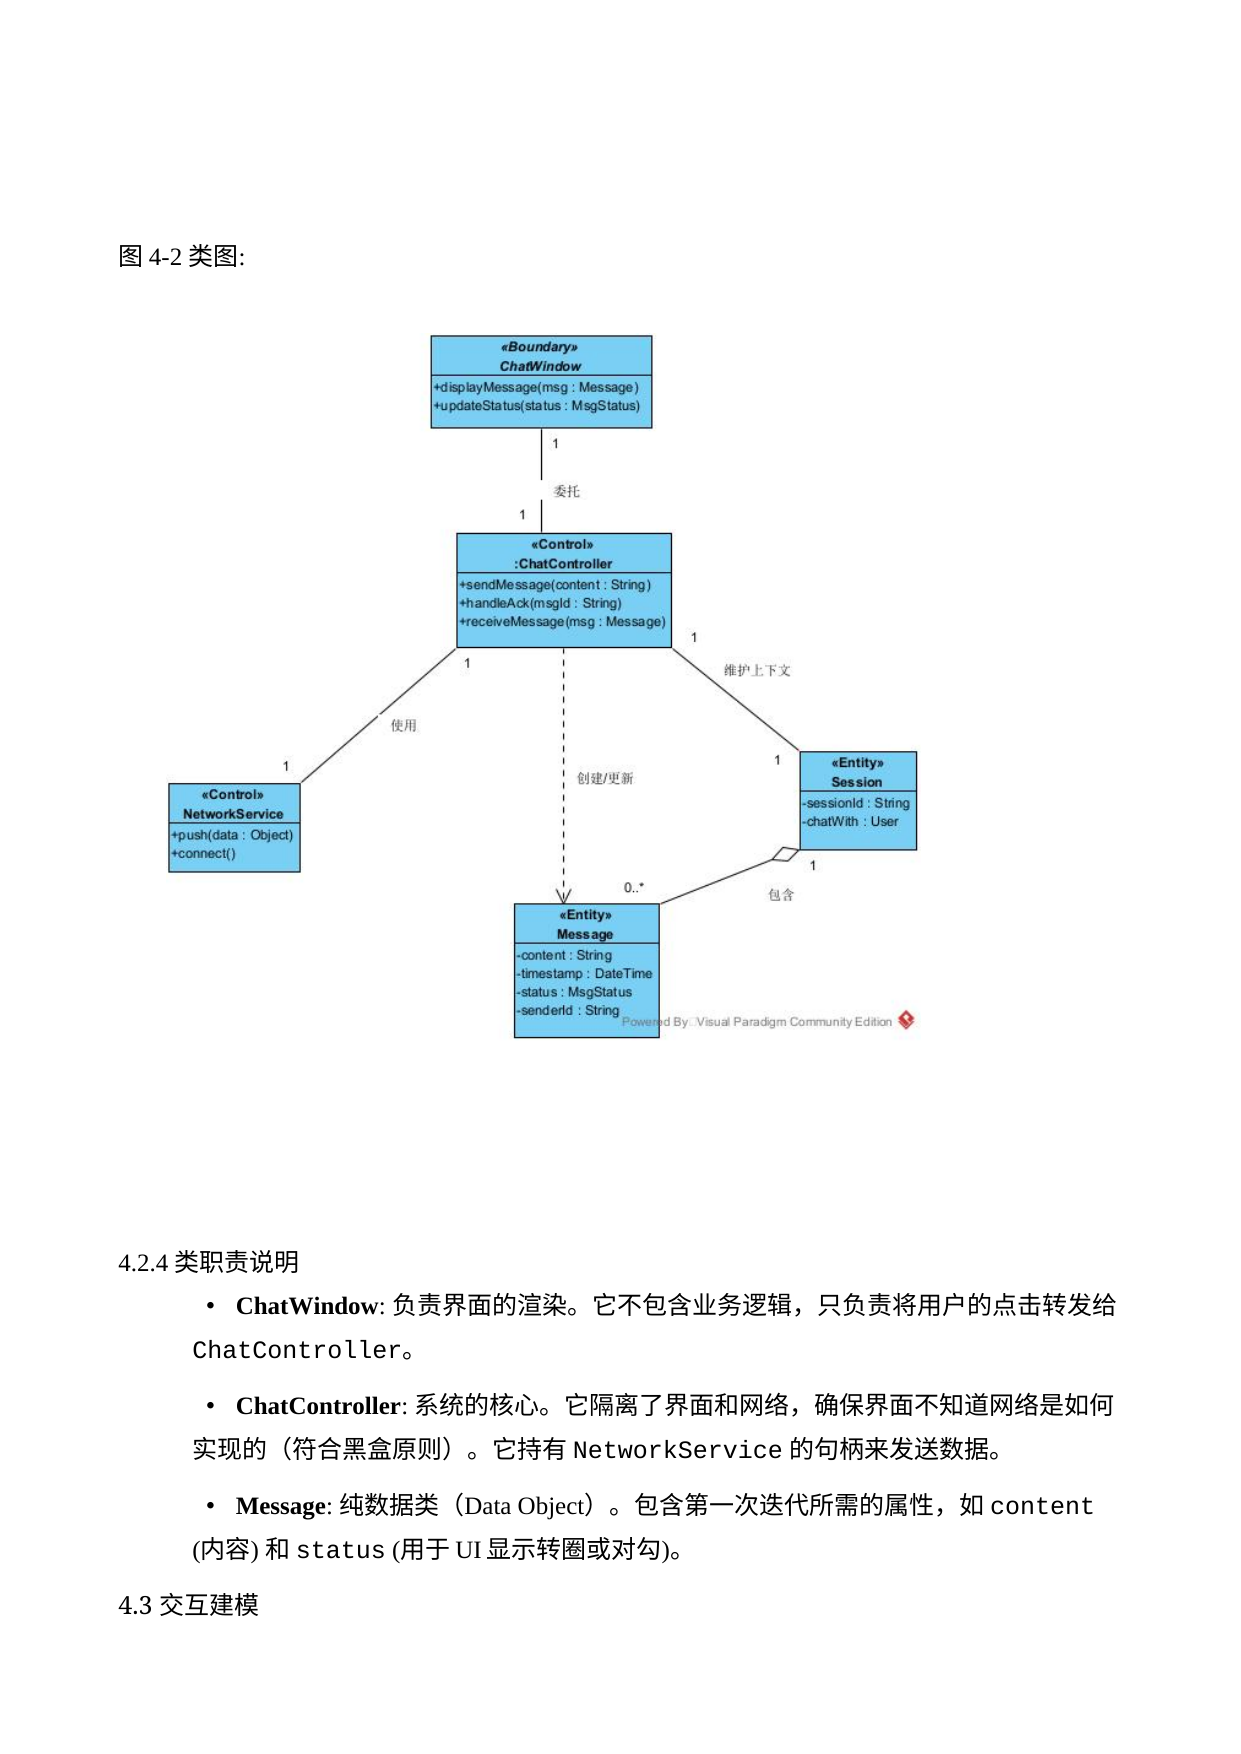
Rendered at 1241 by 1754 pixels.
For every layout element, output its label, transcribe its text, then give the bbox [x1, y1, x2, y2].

picture [166, 333, 921, 1042]
text 图 4-2 类图: [118, 236, 1122, 272]
text 4.2.4 类职责说明 [118, 1243, 1122, 1279]
list ChatWindow: 负责界面的渲染。它不包含业务逻辑，只负责将用户的点击转发给 ChatController。 [162, 1286, 1122, 1366]
list Message: 纯数据类（Data Object）。包含第一次迭代所需的属性，如 content (内容) 和 status (用于UI显示转圈或对勾)。 [162, 1486, 1122, 1566]
text 4.3 交互建模 [118, 1586, 1122, 1622]
list ChatController: 系统的核心。它隔离了界面和网络，确保界面不知道网络是如何实现的（符合黑盒原则）。它持有 NetworkService 的句柄来发送数据。 [162, 1386, 1122, 1466]
